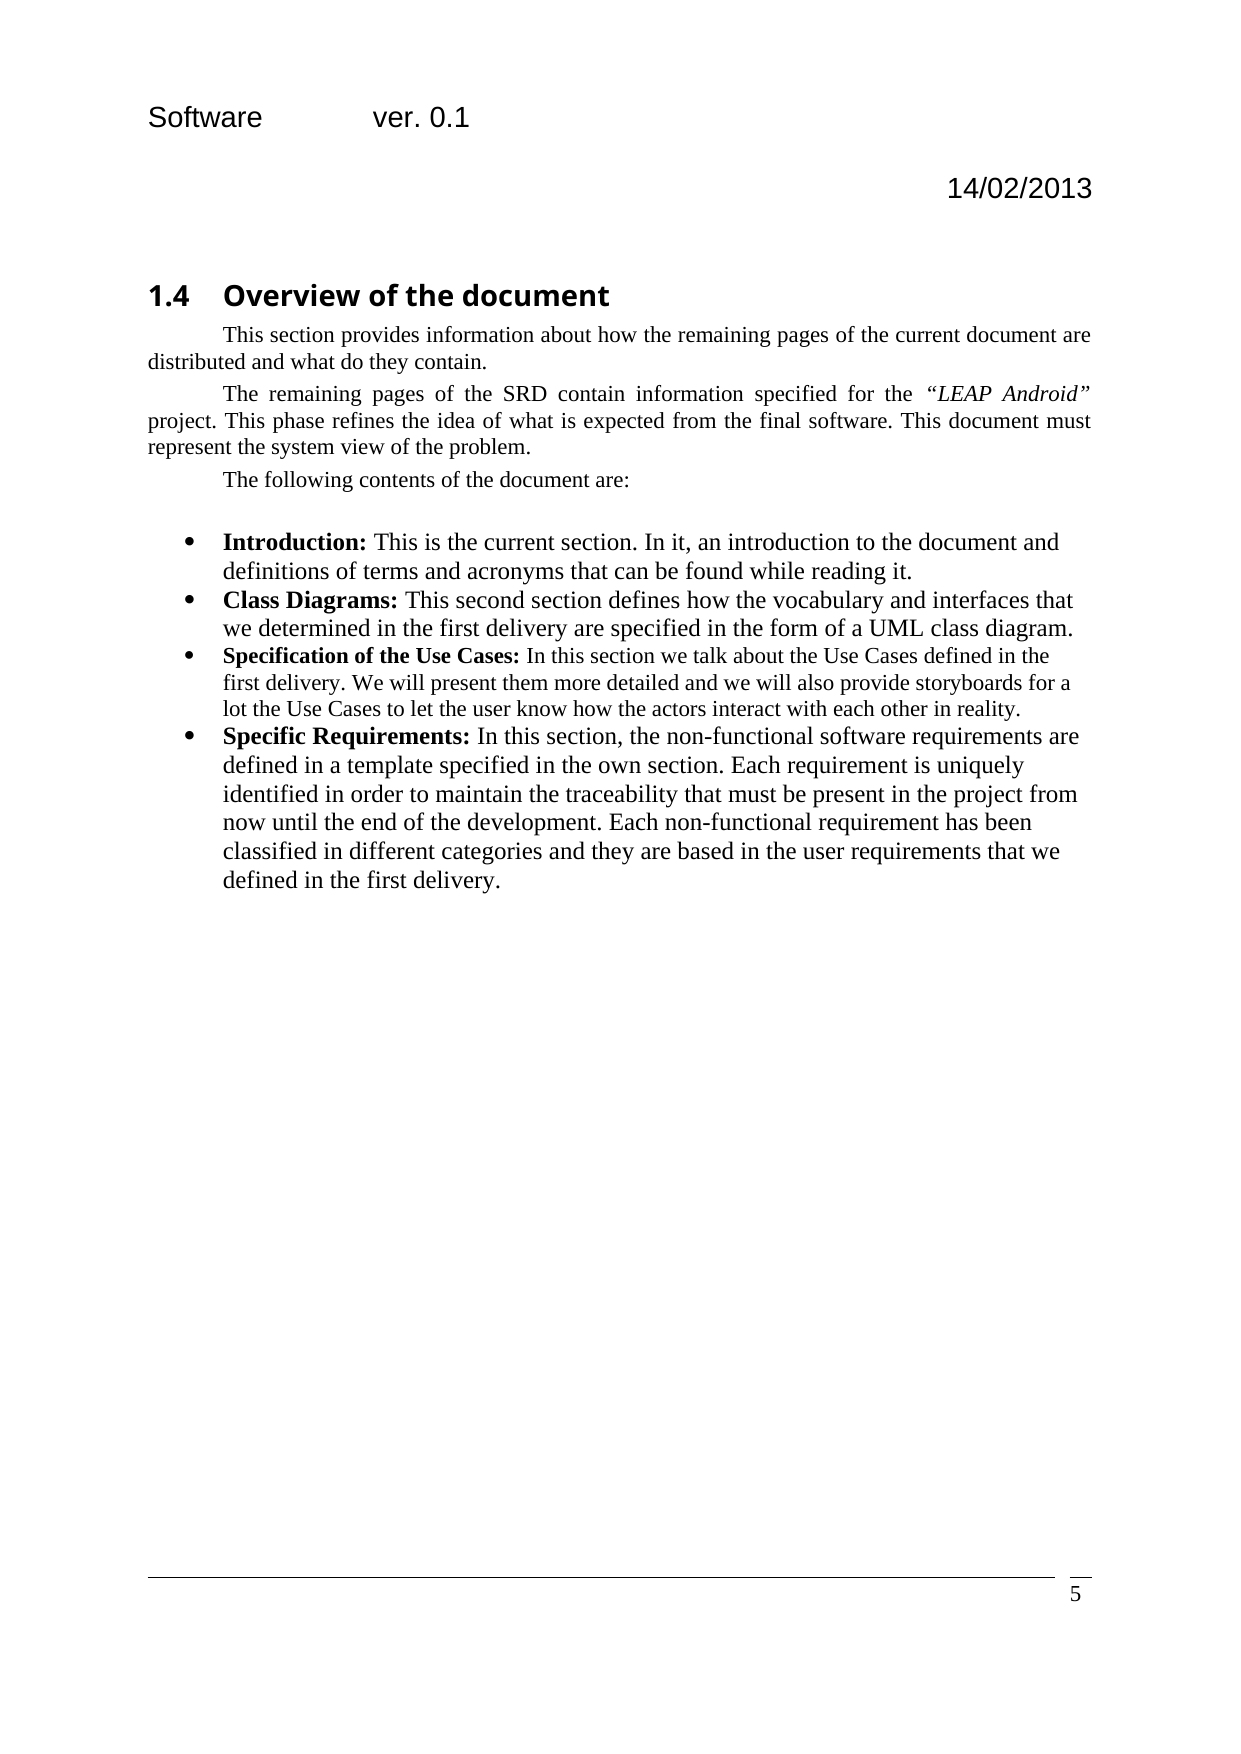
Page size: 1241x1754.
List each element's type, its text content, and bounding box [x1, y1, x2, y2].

list Introduction: This is the current section. In it, an introduction to the document and definitions of terms and acronyms that can be found while reading it. [185, 527, 1092, 585]
subtitle Overview of the document [148, 276, 1092, 315]
text This section provides information about how the remaining pages of the current document are distributed and what do they contain. [148, 322, 1092, 374]
text The remaining pages of the SRD contain information specified for the “LEAP Android” project. This phase refines the idea of what is expected from the final software. This document must represent the system view of the problem. [148, 381, 1092, 459]
list Specification of the Use Cases: In this section we talk about the Use Cases defined in the first delivery. We will present them more detailed and we will also provide storyboards for a lot the Use Cases to let the user know how the actors interact with each other in reality. [185, 642, 1092, 721]
list Specific Requirements: In this section, the non-functional software requirements are defined in a template specified in the own section. Each requirement is uniquely identified in order to maintain the traceability that must be present in the project from now until the end of the development. Each non-functional requirement has been classified in different categories and they are based in the user requirements that we defined in the first delivery. [185, 721, 1092, 894]
list Class Diagrams: This second section defines how the vocabulary and interfaces that we determined in the first delivery are specified in the form of a UML class diagram. [185, 585, 1092, 642]
text The following contents of the document are: [148, 466, 1092, 492]
